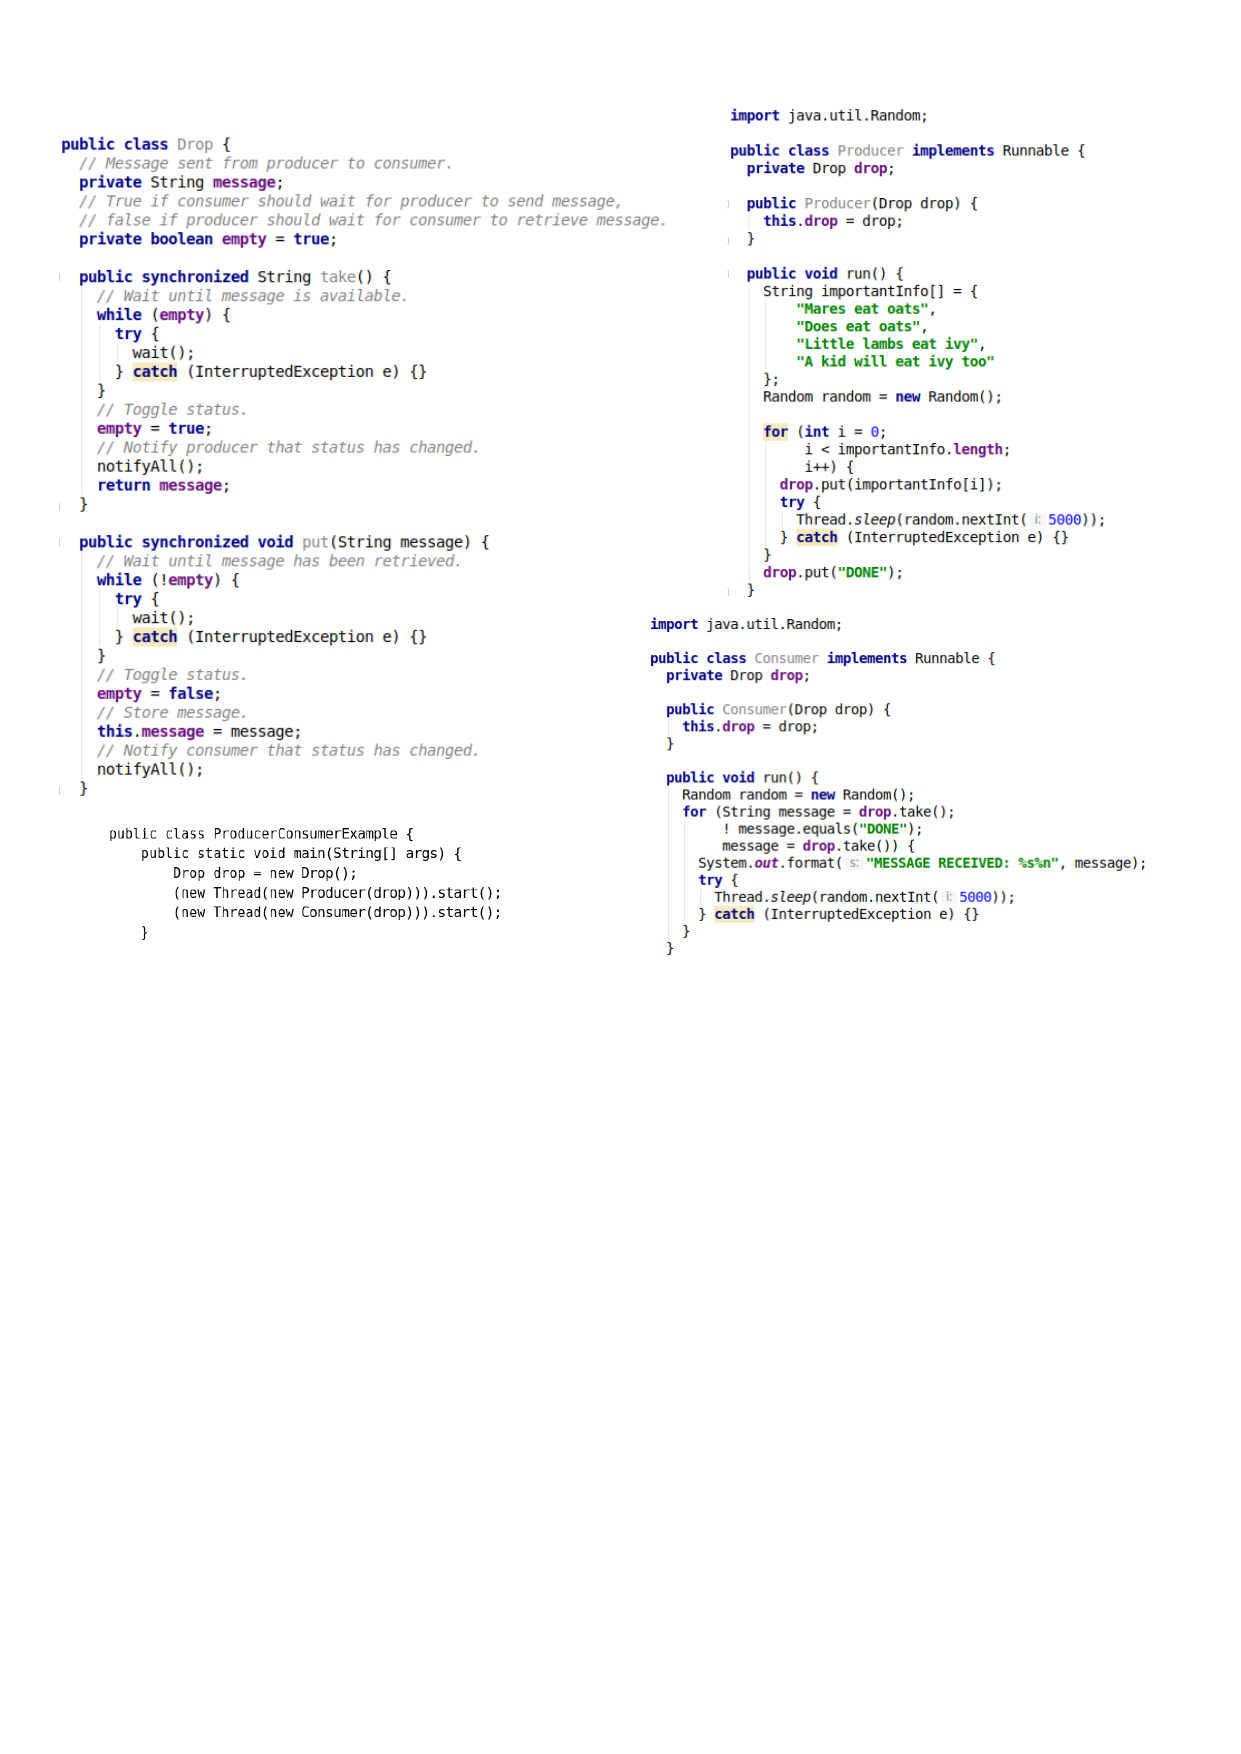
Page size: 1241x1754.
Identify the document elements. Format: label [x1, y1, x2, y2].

picture [104, 822, 502, 941]
picture [727, 105, 1107, 598]
picture [59, 133, 1149, 958]
